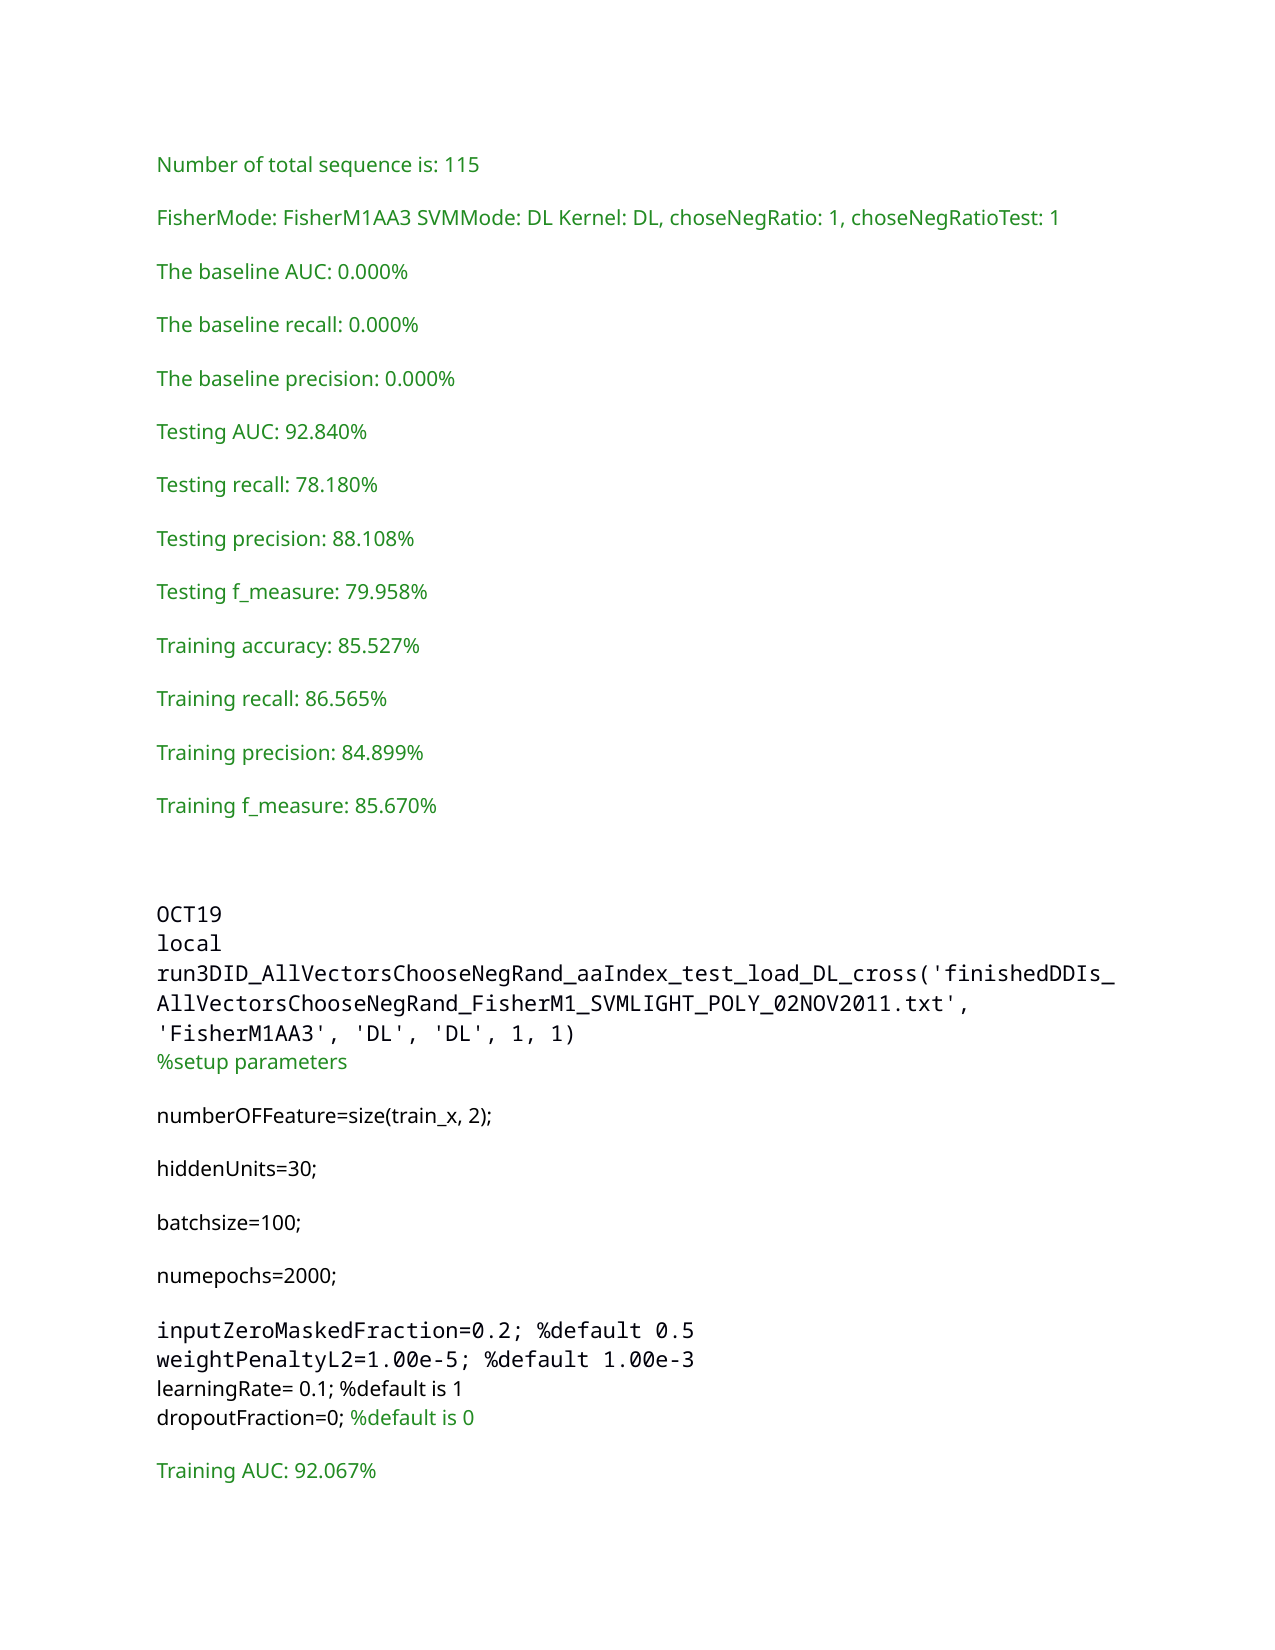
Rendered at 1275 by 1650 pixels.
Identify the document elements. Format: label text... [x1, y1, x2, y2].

text weightPenaltyL2=1.00e-5; %default 1.00e-3 [156, 1344, 1118, 1374]
text hiddenUnits=30; [156, 1154, 1118, 1183]
text OCT19 [156, 898, 1118, 928]
text inputZeroMaskedFraction=0.2; %default 0.5 [156, 1315, 1118, 1344]
text Training precision: 84.899% [156, 738, 1118, 766]
text Training accuracy: 85.527% [156, 631, 1118, 659]
text The baseline recall: 0.000% [156, 310, 1118, 339]
text The baseline AUC: 0.000% [156, 257, 1118, 285]
text local [156, 928, 1118, 958]
text %setup parameters [156, 1047, 1118, 1076]
text Testing AUC: 92.840% [156, 417, 1118, 446]
text run3DID_AllVectorsChooseNegRand_aaIndex_test_load_DL_cross('finishedDDIs_AllVectorsChooseNegRand_FisherM1_SVMLIGHT_POLY_02NOV2011.txt', 'FisherM1AA3', 'DL', 'DL', 1, 1) [156, 958, 1118, 1047]
text numepochs=2000; [156, 1261, 1118, 1290]
text Number of total sequence is: 115 [156, 150, 1118, 178]
text Testing recall: 78.180% [156, 471, 1118, 499]
text Training AUC: 92.067% [156, 1456, 1118, 1484]
text batchsize=100; [156, 1208, 1118, 1236]
text Training f_measure: 85.670% [156, 791, 1118, 820]
text Testing precision: 88.108% [156, 524, 1118, 552]
text dropoutFraction=0; %default is 0 [156, 1403, 1118, 1431]
text Testing f_measure: 79.958% [156, 577, 1118, 606]
text learningRate= 0.1; %default is 1 [156, 1374, 1118, 1403]
text FisherMode: FisherM1AA3 SVMMode: DL Kernel: DL, choseNegRatio: 1, choseNegRatioTest: 1 [156, 203, 1118, 232]
text The baseline precision: 0.000% [156, 364, 1118, 392]
text Training recall: 86.565% [156, 684, 1118, 713]
text numberOFFeature=size(train_x, 2); [156, 1101, 1118, 1129]
